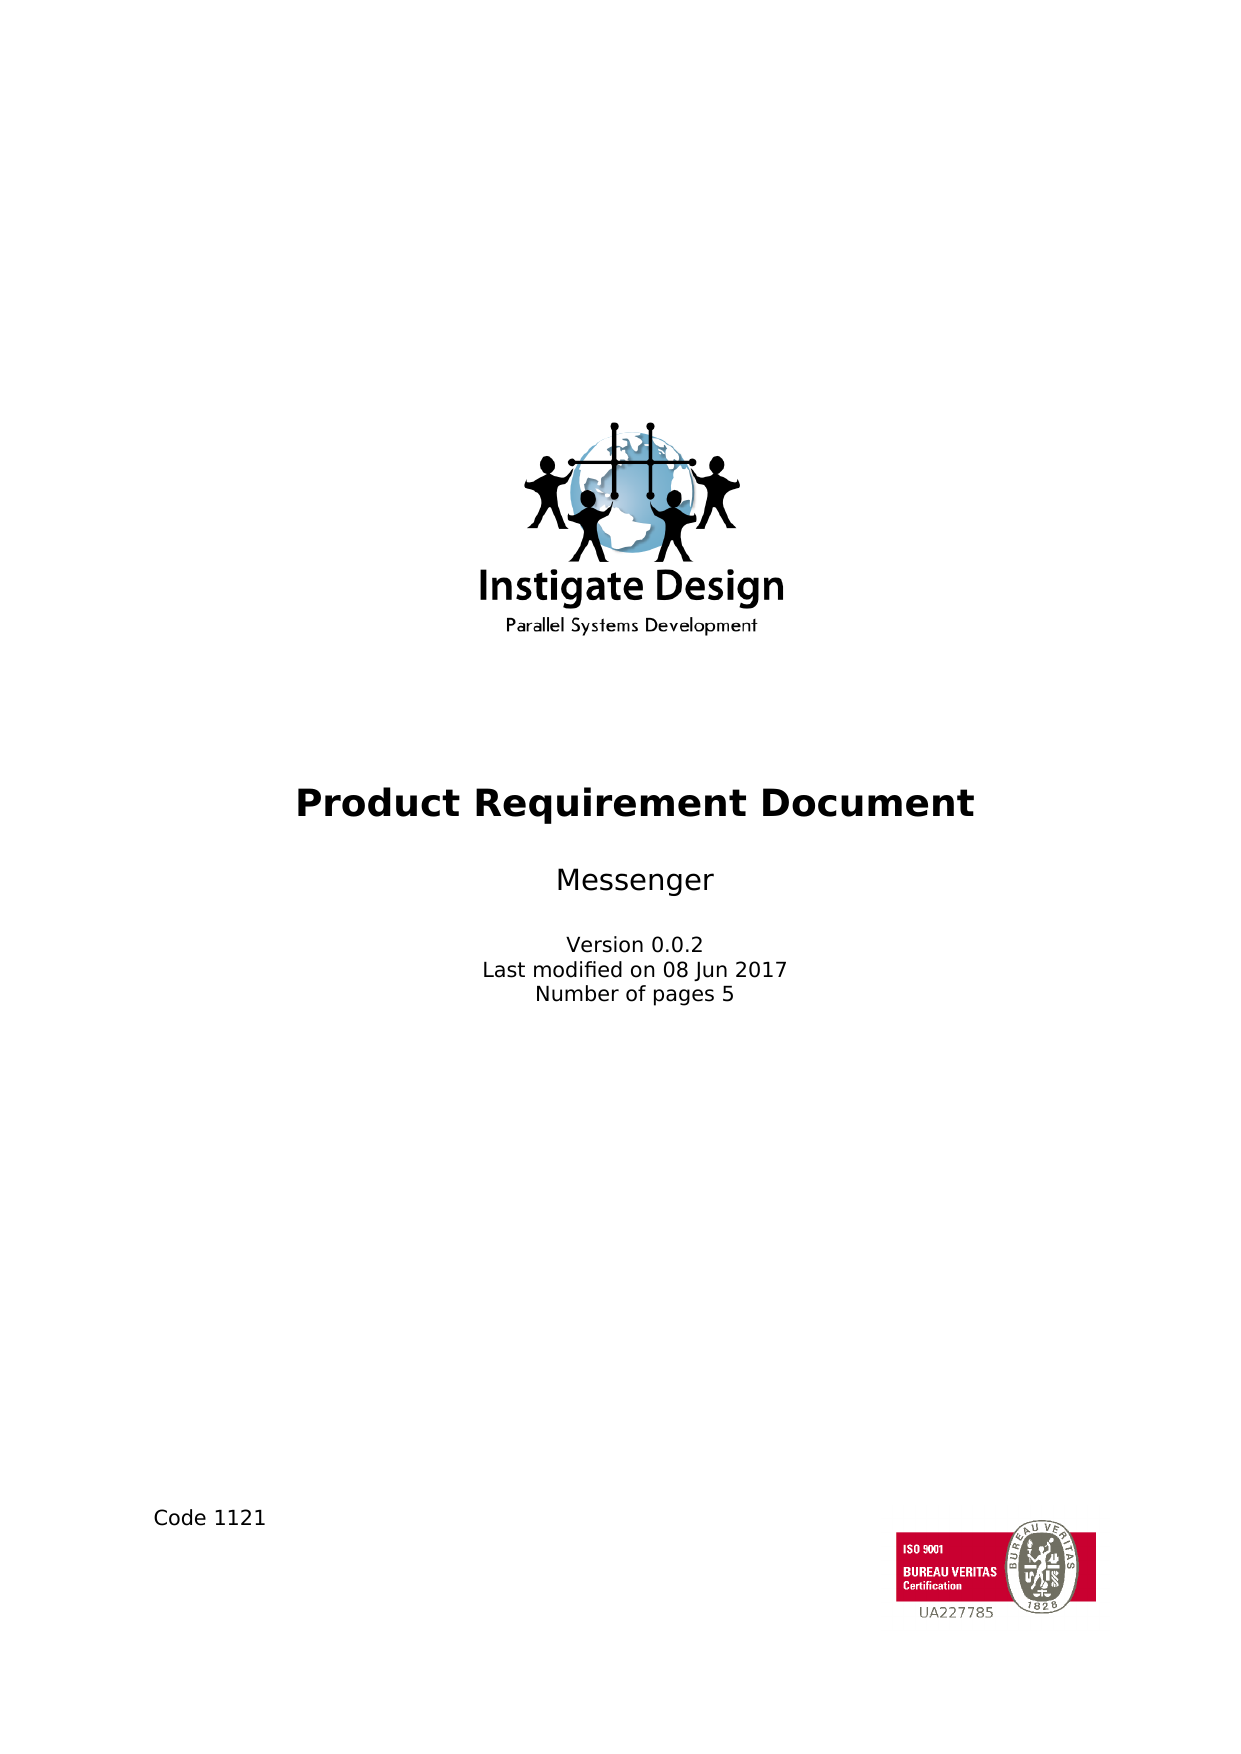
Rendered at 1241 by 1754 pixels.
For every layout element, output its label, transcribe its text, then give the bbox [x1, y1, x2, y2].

subtitle Messenger [148, 863, 1122, 897]
title Product Requirement Document [148, 782, 1122, 825]
text Version 0.0.2 [148, 933, 1122, 958]
text Last modified on 08 Jun 2017 [148, 958, 1122, 982]
picture [465, 361, 805, 701]
text Number of pages 5 [148, 982, 1122, 1006]
picture [881, 1505, 1111, 1631]
